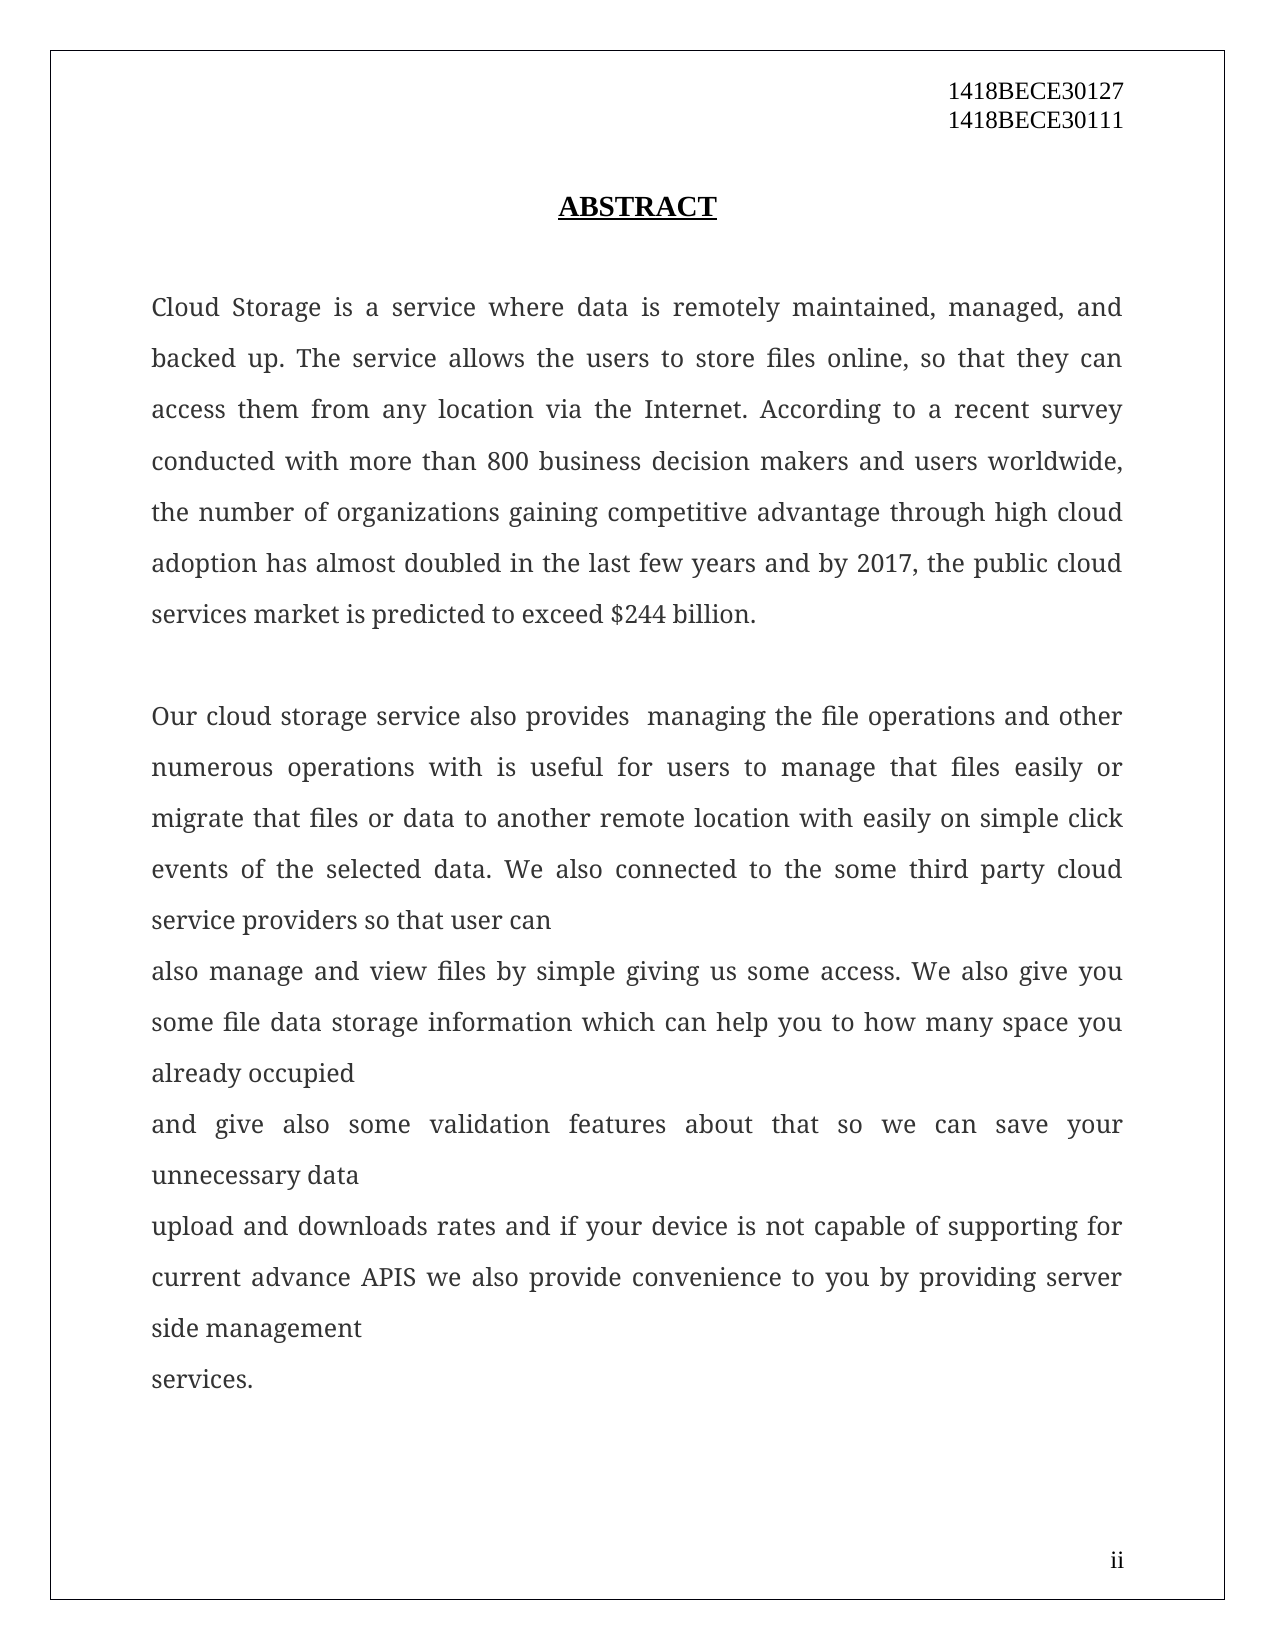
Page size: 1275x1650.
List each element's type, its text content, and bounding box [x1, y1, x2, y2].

text and give also some validation features about that so we can save your unnecessary data [151, 1107, 1124, 1192]
text services. [151, 1362, 1124, 1396]
text upload and downloads rates and if your device is not capable of supporting for current advance APIS we also provide convenience to you by providing server side management [151, 1209, 1124, 1345]
text Cloud Storage is a service where data is remotely maintained, managed, and backed up. The service allows the users to store files online, so that they can access them from any location via the Internet. According to a recent survey conducted with more than 800 business decision makers and users worldwide, the number of organizations gaining competitive advantage through high cloud adoption has almost doubled in the last few years and by 2017, the public cloud services market is predicted to exceed $244 billion. [151, 290, 1124, 630]
text Our cloud storage service also provides managing the file operations and other numerous operations with is useful for users to manage that files easily or migrate that files or data to another remote location with easily on simple click events of the selected data. We also connected to the some third party cloud service providers so that user can [151, 698, 1124, 937]
text ABSTRACT [151, 189, 1124, 223]
text also manage and view files by simple giving us some access. We also give you some file data storage information which can help you to how many space you already occupied [151, 953, 1124, 1090]
